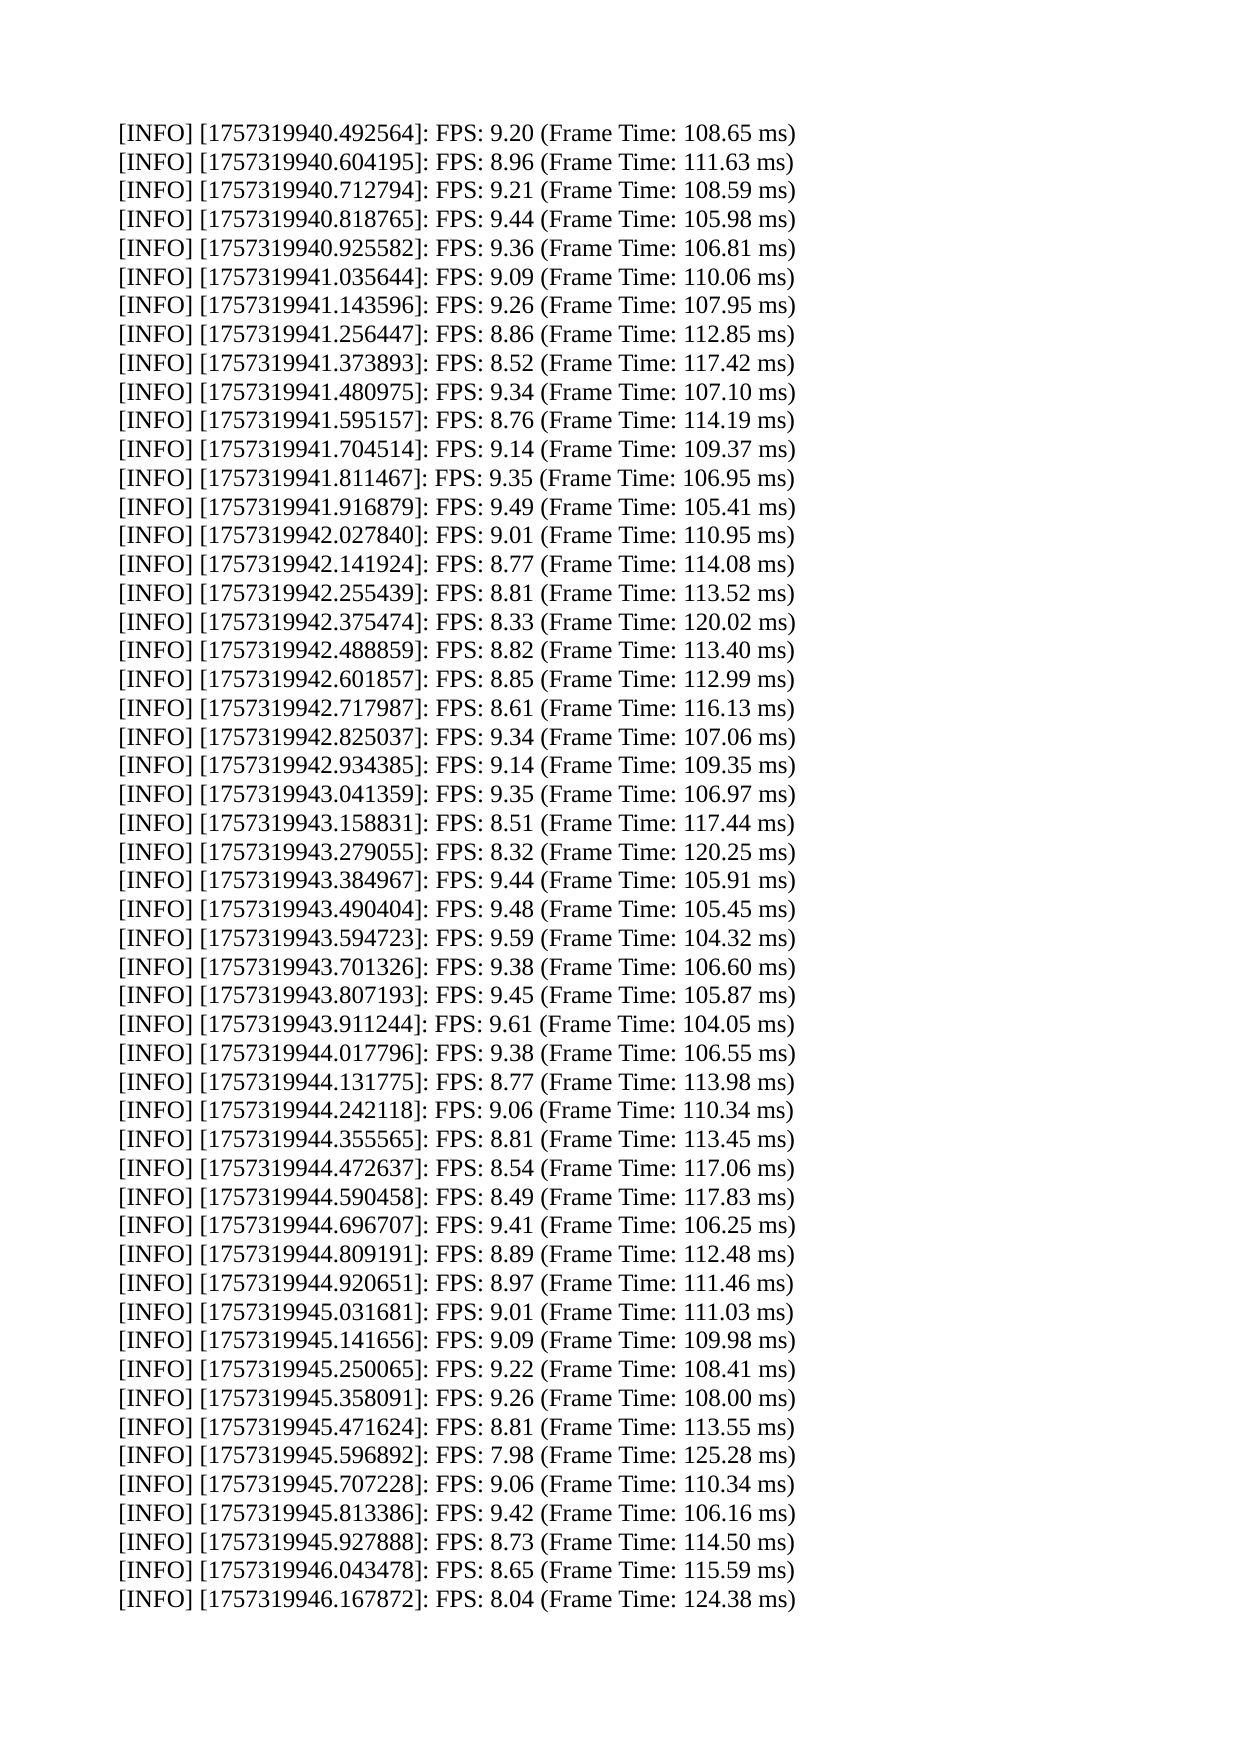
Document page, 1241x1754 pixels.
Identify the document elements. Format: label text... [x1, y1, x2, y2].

text [INFO] [1757319944.696707]: FPS: 9.41 (Frame Time: 106.25 ms) [118, 1211, 1122, 1239]
text [INFO] [1757319940.925582]: FPS: 9.36 (Frame Time: 106.81 ms) [118, 233, 1122, 262]
text [INFO] [1757319944.809191]: FPS: 8.89 (Frame Time: 112.48 ms) [118, 1239, 1122, 1268]
text [INFO] [1757319940.818765]: FPS: 9.44 (Frame Time: 105.98 ms) [118, 204, 1122, 233]
text [INFO] [1757319940.492564]: FPS: 9.20 (Frame Time: 108.65 ms) [118, 118, 1122, 147]
text [INFO] [1757319945.813386]: FPS: 9.42 (Frame Time: 106.16 ms) [118, 1498, 1122, 1527]
text [INFO] [1757319943.807193]: FPS: 9.45 (Frame Time: 105.87 ms) [118, 981, 1122, 1009]
text [INFO] [1757319941.916879]: FPS: 9.49 (Frame Time: 105.41 ms) [118, 492, 1122, 521]
text [INFO] [1757319943.041359]: FPS: 9.35 (Frame Time: 106.97 ms) [118, 779, 1122, 808]
text [INFO] [1757319942.255439]: FPS: 8.81 (Frame Time: 113.52 ms) [118, 578, 1122, 607]
text [INFO] [1757319940.712794]: FPS: 9.21 (Frame Time: 108.59 ms) [118, 176, 1122, 204]
text [INFO] [1757319943.594723]: FPS: 9.59 (Frame Time: 104.32 ms) [118, 923, 1122, 952]
text [INFO] [1757319941.373893]: FPS: 8.52 (Frame Time: 117.42 ms) [118, 348, 1122, 377]
text [INFO] [1757319942.934385]: FPS: 9.14 (Frame Time: 109.35 ms) [118, 751, 1122, 779]
text [INFO] [1757319941.811467]: FPS: 9.35 (Frame Time: 106.95 ms) [118, 463, 1122, 492]
text [INFO] [1757319944.242118]: FPS: 9.06 (Frame Time: 110.34 ms) [118, 1096, 1122, 1124]
text [INFO] [1757319941.704514]: FPS: 9.14 (Frame Time: 109.37 ms) [118, 434, 1122, 463]
text [INFO] [1757319945.250065]: FPS: 9.22 (Frame Time: 108.41 ms) [118, 1354, 1122, 1383]
text [INFO] [1757319945.471624]: FPS: 8.81 (Frame Time: 113.55 ms) [118, 1412, 1122, 1441]
text [INFO] [1757319945.596892]: FPS: 7.98 (Frame Time: 125.28 ms) [118, 1441, 1122, 1469]
text [INFO] [1757319944.355565]: FPS: 8.81 (Frame Time: 113.45 ms) [118, 1124, 1122, 1153]
text [INFO] [1757319942.825037]: FPS: 9.34 (Frame Time: 107.06 ms) [118, 722, 1122, 751]
text [INFO] [1757319945.031681]: FPS: 9.01 (Frame Time: 111.03 ms) [118, 1297, 1122, 1326]
text [INFO] [1757319941.143596]: FPS: 9.26 (Frame Time: 107.95 ms) [118, 291, 1122, 319]
text [INFO] [1757319942.141924]: FPS: 8.77 (Frame Time: 114.08 ms) [118, 549, 1122, 578]
text [INFO] [1757319944.920651]: FPS: 8.97 (Frame Time: 111.46 ms) [118, 1268, 1122, 1297]
text [INFO] [1757319944.017796]: FPS: 9.38 (Frame Time: 106.55 ms) [118, 1038, 1122, 1067]
text [INFO] [1757319946.167872]: FPS: 8.04 (Frame Time: 124.38 ms) [118, 1584, 1122, 1613]
text [INFO] [1757319941.480975]: FPS: 9.34 (Frame Time: 107.10 ms) [118, 377, 1122, 406]
text [INFO] [1757319943.279055]: FPS: 8.32 (Frame Time: 120.25 ms) [118, 837, 1122, 866]
text [INFO] [1757319942.488859]: FPS: 8.82 (Frame Time: 113.40 ms) [118, 636, 1122, 664]
text [INFO] [1757319943.490404]: FPS: 9.48 (Frame Time: 105.45 ms) [118, 894, 1122, 923]
text [INFO] [1757319945.141656]: FPS: 9.09 (Frame Time: 109.98 ms) [118, 1326, 1122, 1354]
text [INFO] [1757319944.472637]: FPS: 8.54 (Frame Time: 117.06 ms) [118, 1153, 1122, 1182]
text [INFO] [1757319943.384967]: FPS: 9.44 (Frame Time: 105.91 ms) [118, 866, 1122, 894]
text [INFO] [1757319941.035644]: FPS: 9.09 (Frame Time: 110.06 ms) [118, 262, 1122, 291]
text [INFO] [1757319946.043478]: FPS: 8.65 (Frame Time: 115.59 ms) [118, 1556, 1122, 1584]
text [INFO] [1757319945.358091]: FPS: 9.26 (Frame Time: 108.00 ms) [118, 1383, 1122, 1412]
text [INFO] [1757319945.927888]: FPS: 8.73 (Frame Time: 114.50 ms) [118, 1527, 1122, 1556]
text [INFO] [1757319941.595157]: FPS: 8.76 (Frame Time: 114.19 ms) [118, 406, 1122, 434]
text [INFO] [1757319942.601857]: FPS: 8.85 (Frame Time: 112.99 ms) [118, 664, 1122, 693]
text [INFO] [1757319942.717987]: FPS: 8.61 (Frame Time: 116.13 ms) [118, 693, 1122, 722]
text [INFO] [1757319940.604195]: FPS: 8.96 (Frame Time: 111.63 ms) [118, 147, 1122, 176]
text [INFO] [1757319943.701326]: FPS: 9.38 (Frame Time: 106.60 ms) [118, 952, 1122, 981]
text [INFO] [1757319941.256447]: FPS: 8.86 (Frame Time: 112.85 ms) [118, 319, 1122, 348]
text [INFO] [1757319945.707228]: FPS: 9.06 (Frame Time: 110.34 ms) [118, 1469, 1122, 1498]
text [INFO] [1757319943.911244]: FPS: 9.61 (Frame Time: 104.05 ms) [118, 1009, 1122, 1038]
text [INFO] [1757319942.375474]: FPS: 8.33 (Frame Time: 120.02 ms) [118, 607, 1122, 636]
text [INFO] [1757319944.131775]: FPS: 8.77 (Frame Time: 113.98 ms) [118, 1067, 1122, 1096]
text [INFO] [1757319942.027840]: FPS: 9.01 (Frame Time: 110.95 ms) [118, 521, 1122, 549]
text [INFO] [1757319944.590458]: FPS: 8.49 (Frame Time: 117.83 ms) [118, 1182, 1122, 1211]
text [INFO] [1757319943.158831]: FPS: 8.51 (Frame Time: 117.44 ms) [118, 808, 1122, 837]
